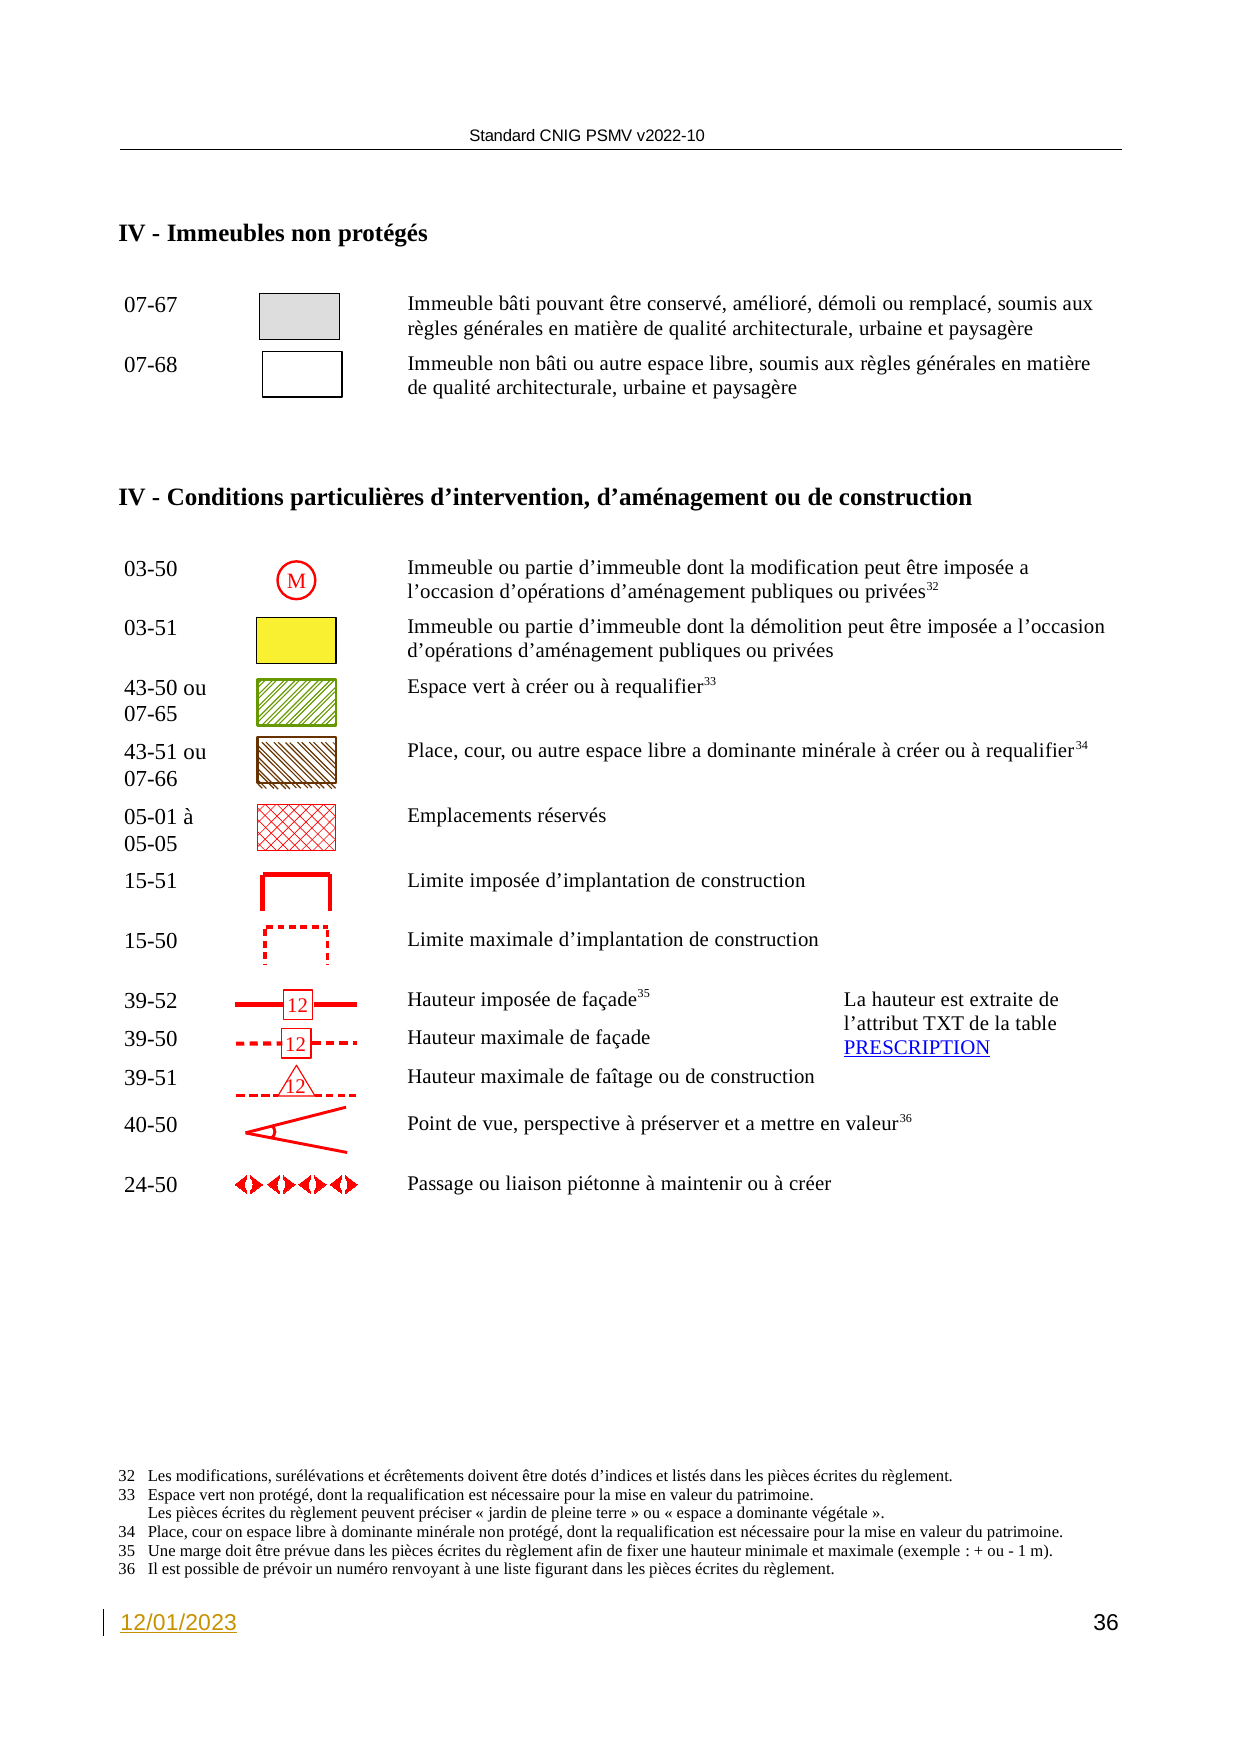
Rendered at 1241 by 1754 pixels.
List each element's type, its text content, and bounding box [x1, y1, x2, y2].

table_cell 40-50 [118, 1105, 224, 1165]
table_cell 39-52 [118, 981, 224, 1019]
text IV - Immeubles non protégés [118, 218, 1122, 247]
table_header Immeuble ou partie d’immeuble dont la modification peut être imposée a l’occasion d’opérations d’aménagement publiques ou privées [401, 549, 1122, 608]
table_cell Immeuble ou partie d’immeuble dont la démolition peut être imposée a l’occasion d’opérations d’aménagement publiques ou privées [401, 608, 1122, 668]
table_header Immeuble bâti pouvant être conservé, amélioré, démoli ou remplacé, soumis aux règles générales en matière de qualité architecturale, urbaine et paysagère [402, 286, 1122, 345]
table_cell 39-50 [118, 1019, 224, 1058]
table_cell [224, 345, 402, 405]
text IV - Conditions particulières d’intervention, d’aménagement ou de construction [118, 481, 1122, 510]
table_cell [224, 797, 401, 862]
table_cell Limite imposée d’implantation de construction [401, 862, 1122, 921]
table_cell [224, 981, 401, 1019]
table_cell Limite maximale d’implantation de construction [401, 921, 1122, 981]
table_cell [224, 608, 401, 668]
table_cell 15-50 [118, 921, 224, 981]
table_cell [224, 1105, 401, 1165]
table_cell La hauteur est extraite de l’attribut TXT de la table PRESCRIPTION [838, 981, 1122, 1105]
table_cell 05-01 à 05-05 [118, 797, 224, 862]
table_cell [255, 1128, 273, 1136]
table_cell Hauteur maximale de faîtage ou de construction [401, 1058, 838, 1105]
table_header 07-67 [118, 286, 224, 345]
table_cell Immeuble non bâti ou autre espace libre, soumis aux règles générales en matière de qualité architecturale, urbaine et paysagère [402, 345, 1122, 405]
table_cell 15-51 [118, 862, 224, 921]
table_cell 43-50 ou 07-65 [118, 668, 224, 732]
table_cell [284, 991, 312, 1019]
table_cell Emplacements réservés [401, 797, 1122, 862]
table_cell Passage ou liaison piétonne à maintenir ou à créer [401, 1165, 1122, 1203]
table_cell Point de vue, perspective à préserver et a mettre en valeur [401, 1105, 1122, 1165]
table_header 03-50 [118, 549, 224, 608]
table_cell 24-50 [118, 1165, 224, 1203]
table_cell Hauteur maximale de façade [401, 1019, 838, 1058]
table_cell 03-51 [118, 608, 224, 668]
table_cell 07-68 [118, 345, 224, 405]
table_header [224, 286, 402, 345]
table_cell [224, 1019, 401, 1058]
table_cell [224, 921, 401, 981]
table_cell [224, 733, 401, 797]
table_cell Hauteur imposée de façade [401, 981, 838, 1019]
table_cell 39-51 [118, 1058, 224, 1105]
table_cell [224, 862, 401, 921]
table_header [224, 549, 401, 608]
table_cell [282, 1029, 310, 1057]
table_cell [224, 1058, 401, 1105]
table_cell Espace vert à créer ou à requalifier [401, 668, 1122, 732]
table_cell [224, 668, 401, 732]
table_cell Place, cour, ou autre espace libre a dominante minérale à créer ou à requalifier [401, 733, 1122, 797]
table_cell 43-51 ou 07-66 [118, 733, 224, 797]
table_cell [224, 1165, 401, 1203]
